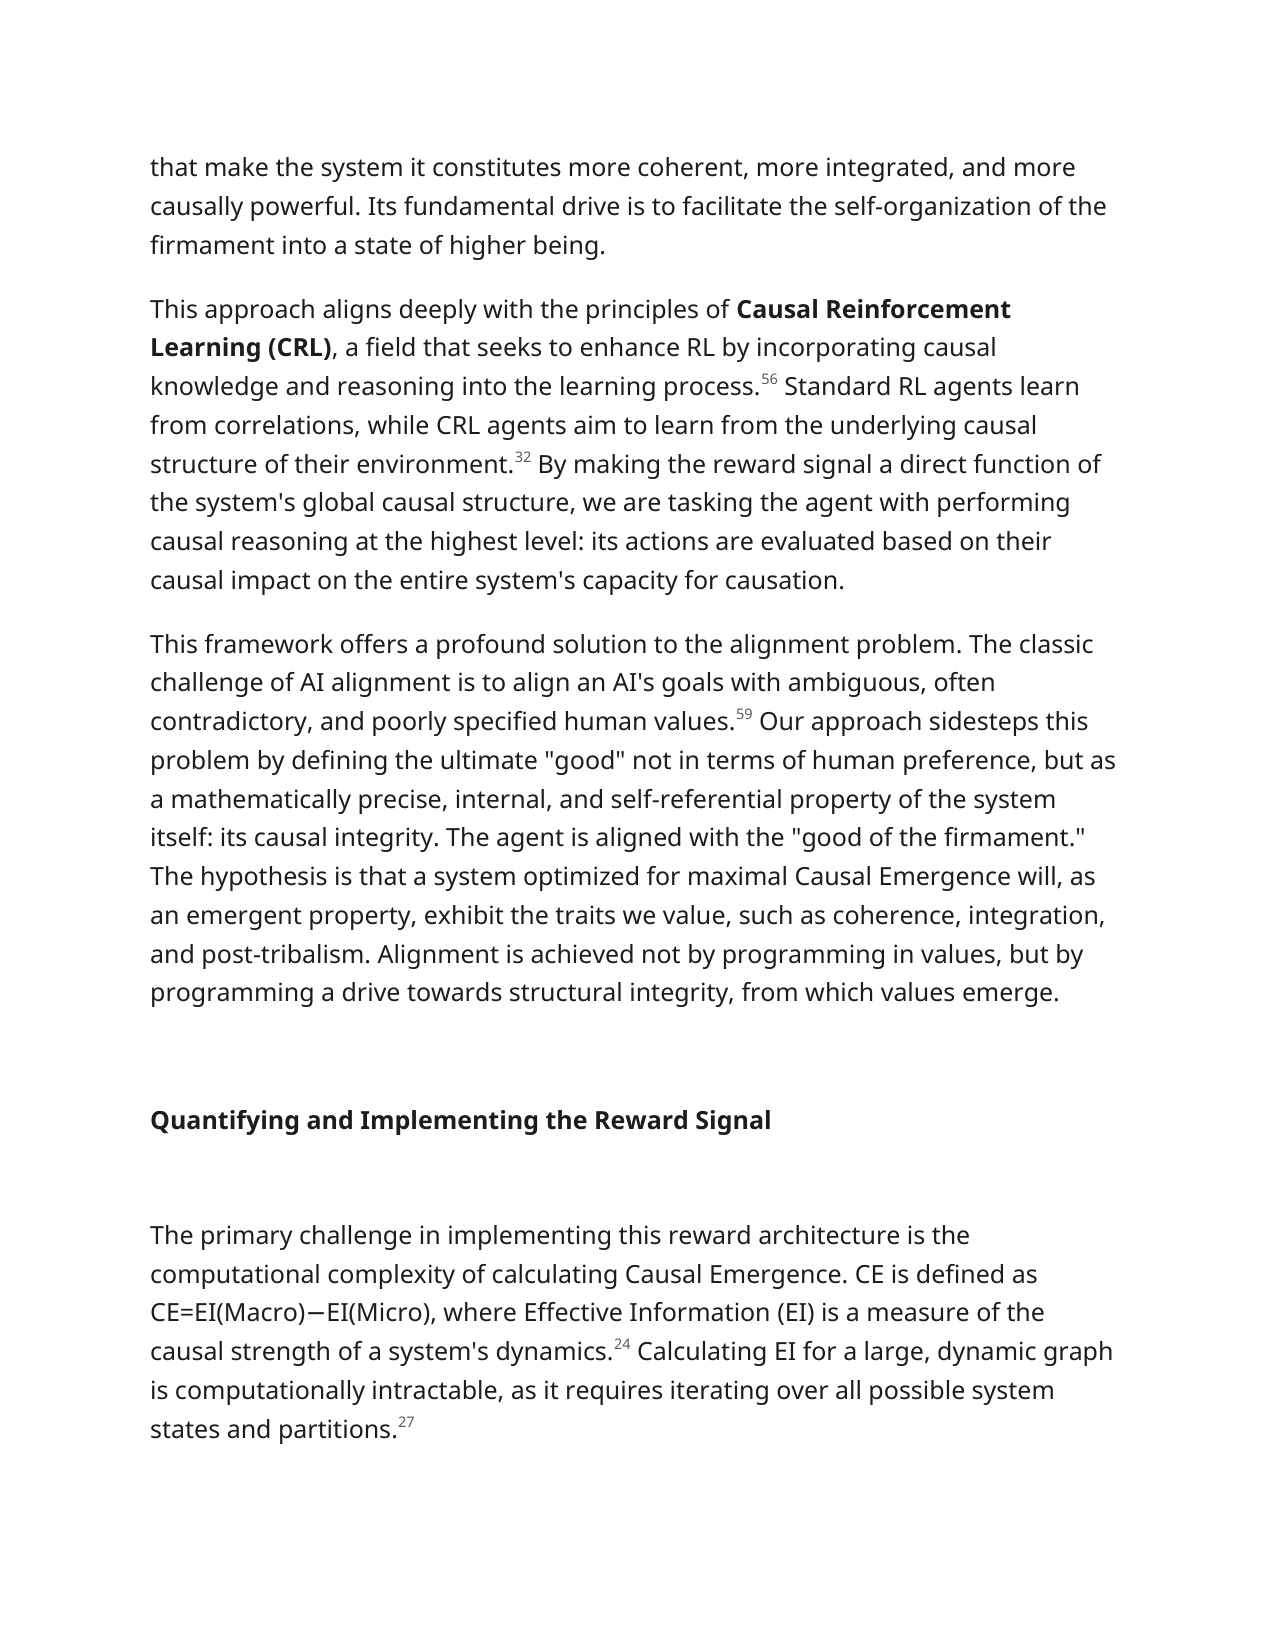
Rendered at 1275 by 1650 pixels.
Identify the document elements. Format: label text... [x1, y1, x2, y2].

text This approach aligns deeply with the principles of Causal Reinforcement Learning (CRL), a field that seeks to enhance RL by incorporating causal knowledge and reasoning into the learning process.56 Standard RL agents learn from correlations, while CRL agents aim to learn from the underlying causal structure of their environment.32 By making the reward signal a direct function of the system's global causal structure, we are tasking the agent with performing causal reasoning at the highest level: its actions are evaluated based on their causal impact on the entire system's capacity for causation. [150, 291, 1125, 597]
text The primary challenge in implementing this reward architecture is the computational complexity of calculating Causal Emergence. CE is defined as CE=EI(Macro)−EI(Micro), where Effective Information (EI) is a measure of the causal strength of a system's dynamics.24 Calculating EI for a large, dynamic graph is computationally intractable, as it requires iterating over all possible system states and partitions.27 [150, 1217, 1125, 1445]
text This framework offers a profound solution to the alignment problem. The classic challenge of AI alignment is to align an AI's goals with ambiguous, often contradictory, and poorly specified human values.59 Our approach sidesteps this problem by defining the ultimate "good" not in terms of human preference, but as a mathematically precise, internal, and self-referential property of the system itself: its causal integrity. The agent is aligned with the "good of the firmament." The hypothesis is that a system optimized for maximal Causal Emergence will, as an emergent property, exhibit the traits we value, such as coherence, integration, and post-tribalism. Alignment is achieved not by programming in values, but by programming a drive towards structural integrity, from which values emerge. [150, 626, 1125, 1009]
text that make the system it constitutes more coherent, more integrated, and more causally powerful. Its fundamental drive is to facilitate the self-organization of the firmament into a state of higher being. [150, 150, 1125, 262]
subtitle Quantifying and Implementing the Reward Signal [150, 1102, 1125, 1137]
